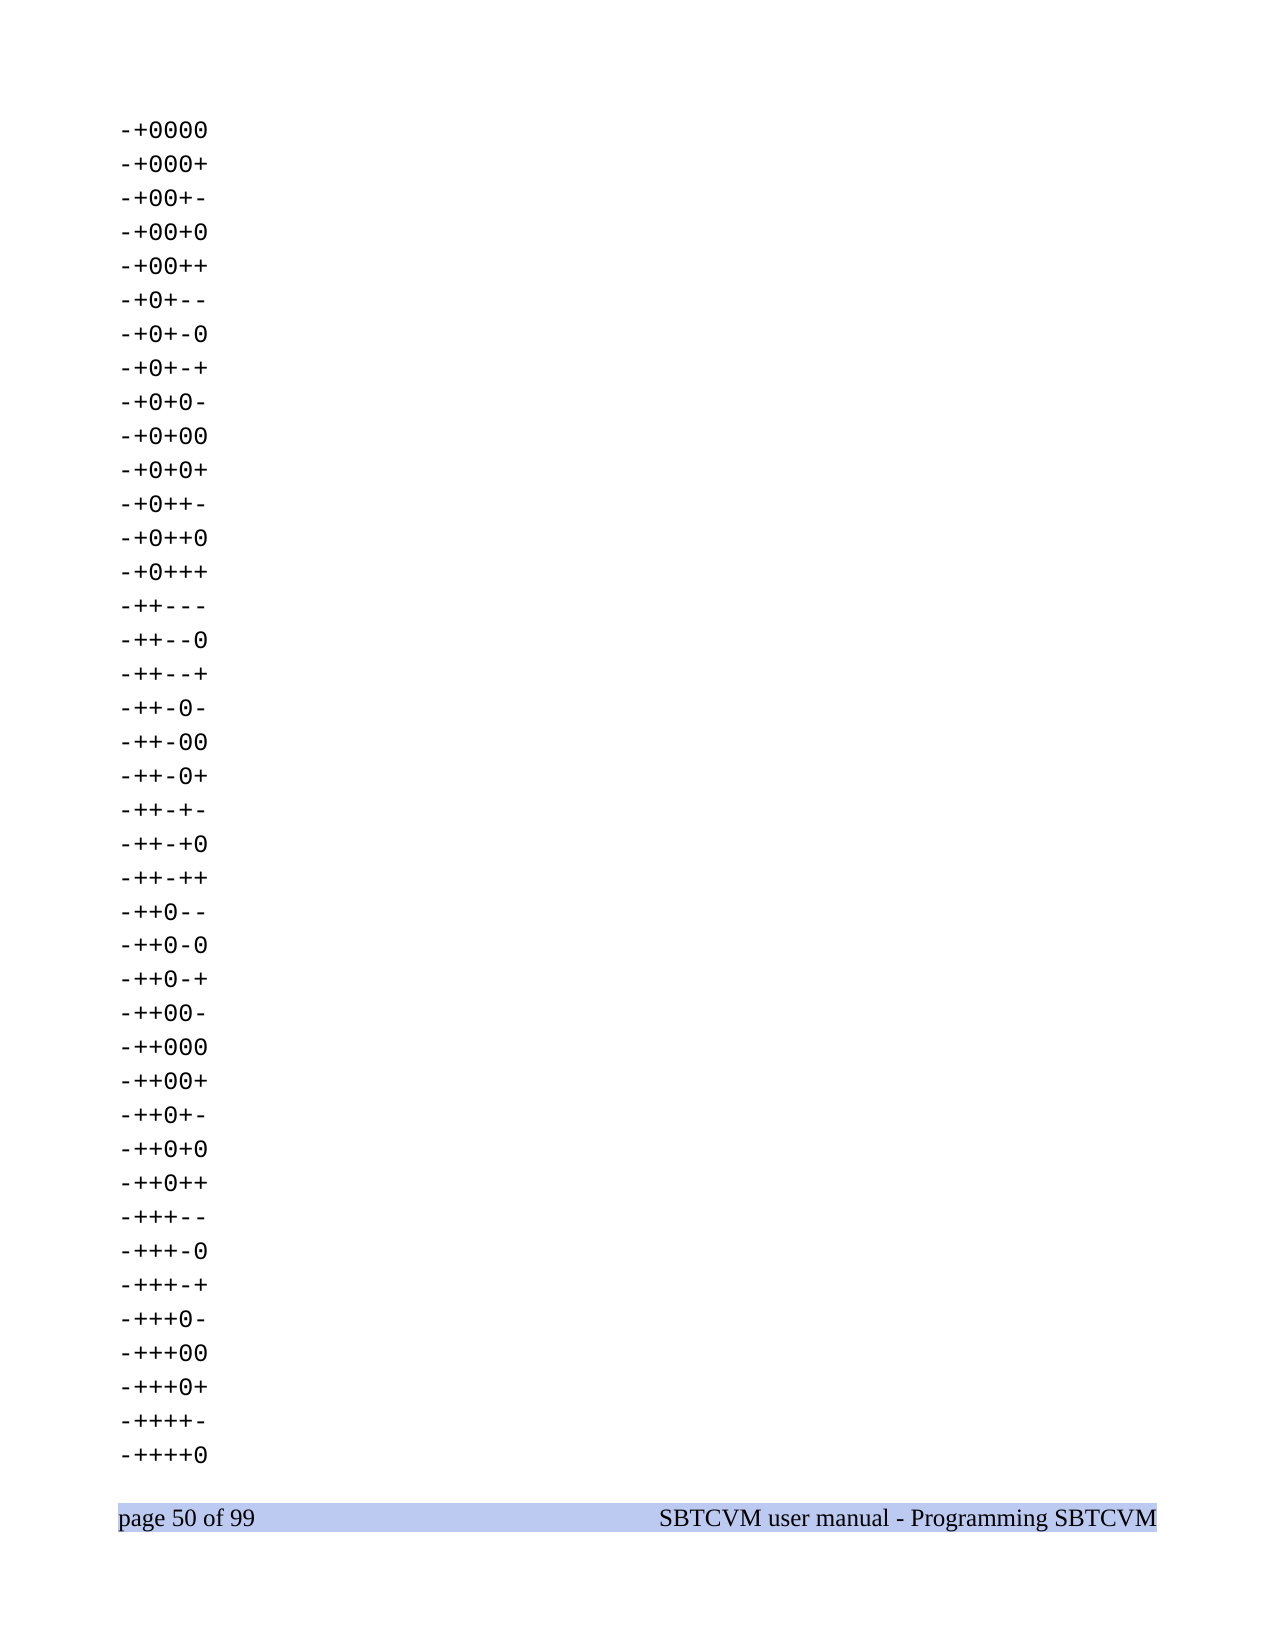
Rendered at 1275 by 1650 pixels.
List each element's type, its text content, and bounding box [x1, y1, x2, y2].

text -+0000 -+000+ -+00+- -+00+0 -+00++ -+0+-- -+0+-0 -+0+-+ -+0+0- -+0+00 -+0+0+ -+0++- -+0++0 -+0+++ -++--- -++--0 -++--+ -++-0- -++-00 -++-0+ -++-+- -++-+0 -++-++ -++0-- -++0-0 -++0-+ -++00- -++000 -++00+ -++0+- -++0+0 -++0++ -+++-- -+++-0 -+++-+ -+++0- -+++00 -+++0+ -++++- -++++0 [118, 118, 1157, 1471]
